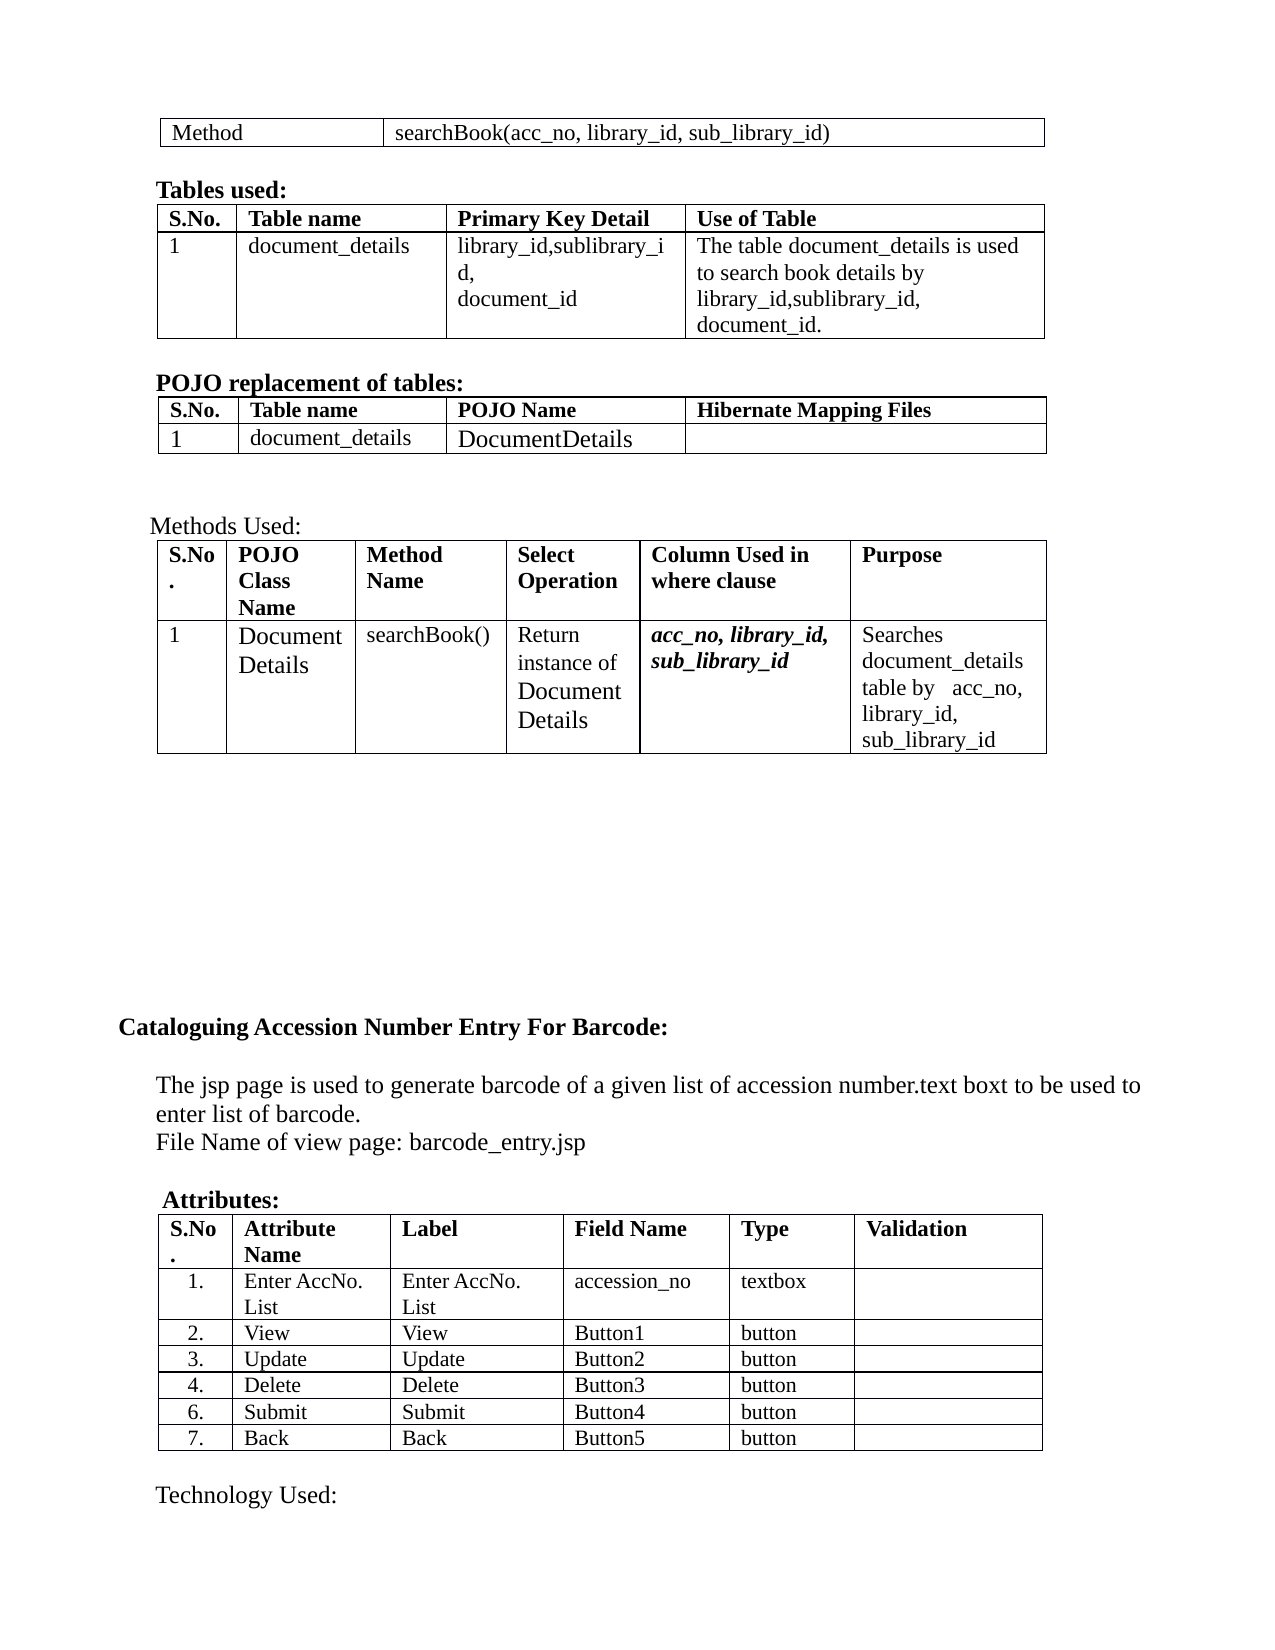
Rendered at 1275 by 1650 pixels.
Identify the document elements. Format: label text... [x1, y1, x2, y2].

table_cell Button5 [564, 1425, 729, 1450]
table_cell [855, 1320, 1042, 1345]
table_cell button [730, 1346, 854, 1371]
table_cell button [730, 1425, 854, 1450]
list Methods Used: [118, 511, 1157, 540]
table_header POJO Class Name [227, 541, 355, 620]
table_cell Delete [233, 1373, 390, 1398]
list Attributes: [118, 1185, 1157, 1214]
table_cell 1 [158, 233, 236, 338]
table_cell 2. [159, 1320, 232, 1345]
table_cell button [730, 1399, 854, 1424]
table_cell Update [391, 1346, 563, 1371]
table_header S.No. [159, 1215, 232, 1267]
table_header Primary Key Detail [447, 205, 685, 231]
table_header Hibernate Mapping Files [686, 398, 1046, 423]
table_header Use of Table [686, 205, 1044, 231]
table_header Column Used in where clause [641, 541, 850, 620]
table_cell acc_no, library_id, sub_library_id [641, 621, 850, 753]
table_cell Enter AccNo. List [391, 1269, 563, 1319]
table_header S.No. [159, 398, 238, 423]
table_cell 3. [159, 1346, 232, 1371]
table_cell Back [391, 1425, 563, 1450]
table_cell document_details [237, 233, 446, 338]
table_cell Return instance of DocumentDetails [507, 621, 639, 753]
list File Name of view page: barcode_entry.jsp [118, 1127, 1157, 1156]
table_cell button [730, 1320, 854, 1345]
table_header Table name [239, 398, 446, 423]
table_header POJO Name [447, 398, 685, 423]
table_cell Searches document_details table by acc_no, library_id, sub_library_id [851, 621, 1046, 753]
text The jsp page is used to generate barcode of a given list of accession number.text boxt to be used to [118, 1070, 1157, 1099]
table_header S.No. [158, 205, 236, 231]
table_cell searchBook() [356, 621, 506, 753]
table_cell Update [233, 1346, 390, 1371]
table_cell The table document_details is used to search book details by library_id,sublibrary_id, document_id. [686, 233, 1044, 338]
table_cell 6. [159, 1399, 232, 1424]
table_header Attribute Name [233, 1215, 390, 1267]
table_cell Submit [233, 1399, 390, 1424]
table_cell View [391, 1320, 563, 1345]
table_cell Back [233, 1425, 390, 1450]
table_cell View [233, 1320, 390, 1345]
table_cell DocumentDetails [447, 424, 685, 452]
table_header Field Name [564, 1215, 729, 1267]
table_cell [686, 424, 1046, 452]
table_cell Enter AccNo. List [233, 1269, 390, 1319]
table_header Validation [855, 1215, 1042, 1267]
list Technology Used: [118, 1480, 1157, 1509]
table_header Method Name [356, 541, 506, 620]
table_cell Button3 [564, 1373, 729, 1398]
table_cell [855, 1425, 1042, 1450]
table_header Table name [237, 205, 446, 231]
table_header Type [730, 1215, 854, 1267]
table_cell Button2 [564, 1346, 729, 1371]
table_cell Method [161, 119, 383, 146]
table_cell library_id,sublibrary_id, document_id [447, 233, 685, 338]
table_cell [855, 1346, 1042, 1371]
list POJO replacement of tables: [118, 368, 1157, 396]
list Tables used: [118, 175, 1157, 204]
table_cell 4. [159, 1373, 232, 1398]
table_cell button [730, 1373, 854, 1398]
table_cell Submit [391, 1399, 563, 1424]
table_cell 1 [158, 621, 226, 753]
table_cell DocumentDetails [227, 621, 355, 753]
table_cell [855, 1399, 1042, 1424]
table_cell document_details [239, 424, 446, 452]
table_cell 1. [159, 1269, 232, 1319]
table_header Select Operation [507, 541, 639, 620]
table_header Purpose [851, 541, 1046, 620]
table_header S.No. [158, 541, 226, 620]
table_cell Delete [391, 1373, 563, 1398]
text Cataloguing Accession Number Entry For Barcode: [118, 1012, 1157, 1041]
table_cell 1 [159, 424, 238, 452]
table_cell [855, 1373, 1042, 1398]
table_header Label [391, 1215, 563, 1267]
table_cell [855, 1269, 1042, 1319]
table_cell searchBook(acc_no, library_id, sub_library_id) [384, 119, 1044, 146]
table_cell Button4 [564, 1399, 729, 1424]
table_cell 7. [159, 1425, 232, 1450]
table_cell accession_no [564, 1269, 729, 1319]
text enter list of barcode. [118, 1099, 1157, 1127]
table_cell Button1 [564, 1320, 729, 1345]
table_cell textbox [730, 1269, 854, 1319]
